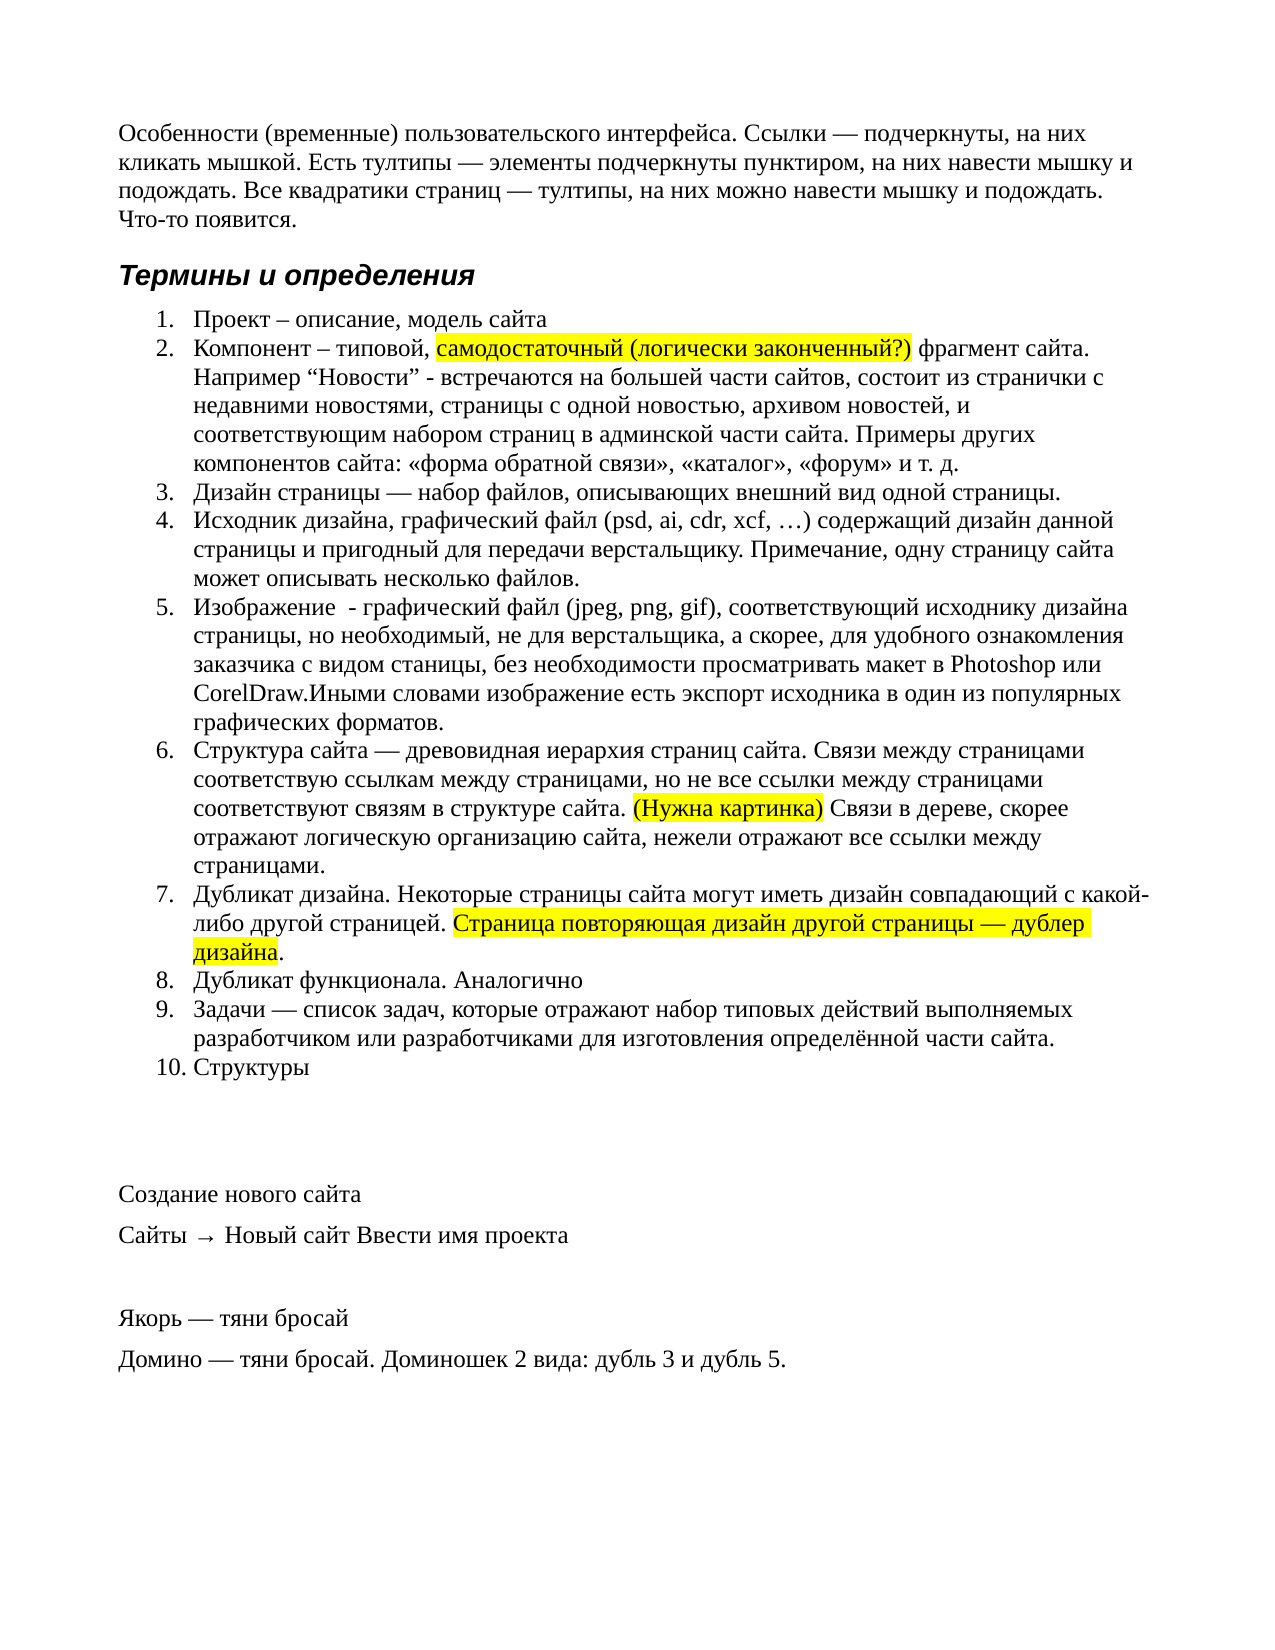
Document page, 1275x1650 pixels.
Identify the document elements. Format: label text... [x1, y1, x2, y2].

text Создание нового сайта [118, 1179, 1157, 1208]
text Особенности (временные) пользовательского интерфейса. Ссылки — подчеркнуты, на них кликать мышкой. Есть тултипы — элементы подчеркнуты пунктиром, на них навести мышку и подождать. Все квадратики страниц — тултипы, на них можно навести мышку и подождать. Что-то появится. [118, 118, 1157, 233]
subtitle Термины и определения [118, 258, 1157, 292]
list Дубликат функционала. Аналогично [156, 965, 1157, 994]
list Дизайн страницы — набор файлов, описывающих внешний вид одной страницы. [156, 477, 1157, 505]
list Структуры [156, 1052, 1157, 1080]
text Якорь — тяни бросай [118, 1303, 1157, 1332]
list Дубликат дизайна. Некоторые страницы сайта могут иметь дизайн совпадающий с какой-либо другой страницей. Страница повторяющая дизайн другой страницы — дублер дизайна. [156, 879, 1157, 965]
list Задачи — список задач, которые отражают набор типовых действий выполняемых разработчиком или разработчиками для изготовления определённой части сайта. [156, 994, 1157, 1052]
list Исходник дизайна, графический файл (psd, ai, cdr, xcf, …) содержащий дизайн данной страницы и пригодный для передачи верстальщику. Примечание, одну страницу сайта может описывать несколько файлов. [156, 505, 1157, 592]
list Структура сайта — древовидная иерархия страниц сайта. Связи между страницами соответствую ссылкам между страницами, но не все ссылки между страницами соответствуют связям в структуре сайта. (Нужна картинка) Связи в дереве, скорее отражают логическую организацию сайта, нежели отражают все ссылки между страницами. [156, 735, 1157, 879]
list Проект – описание, модель сайта [156, 304, 1157, 333]
text Сайты → Новый сайт Ввести имя проекта [118, 1220, 1157, 1249]
list Компонент – типовой, самодостаточный (логически законченный?) фрагмент сайта. Например “Новости” - встречаются на большей части сайтов, состоит из странички с недавними новостями, страницы с одной новостью, архивом новостей, и соответствующим набором страниц в админской части сайта. Примеры других компонентов сайта: «форма обратной связи», «каталог», «форум» и т. д. [156, 333, 1157, 477]
list Изображение - графический файл (jpeg, png, gif), соответствующий исходнику дизайна страницы, но необходимый, не для верстальщика, а скорее, для удобного ознакомления заказчика с видом станицы, без необходимости просматривать макет в Photoshop или CorelDraw.Иными словами изображение есть экспорт исходника в один из популярных графических форматов. [156, 592, 1157, 735]
text Домино — тяни бросай. Доминошек 2 вида: дубль 3 и дубль 5. [118, 1344, 1157, 1373]
